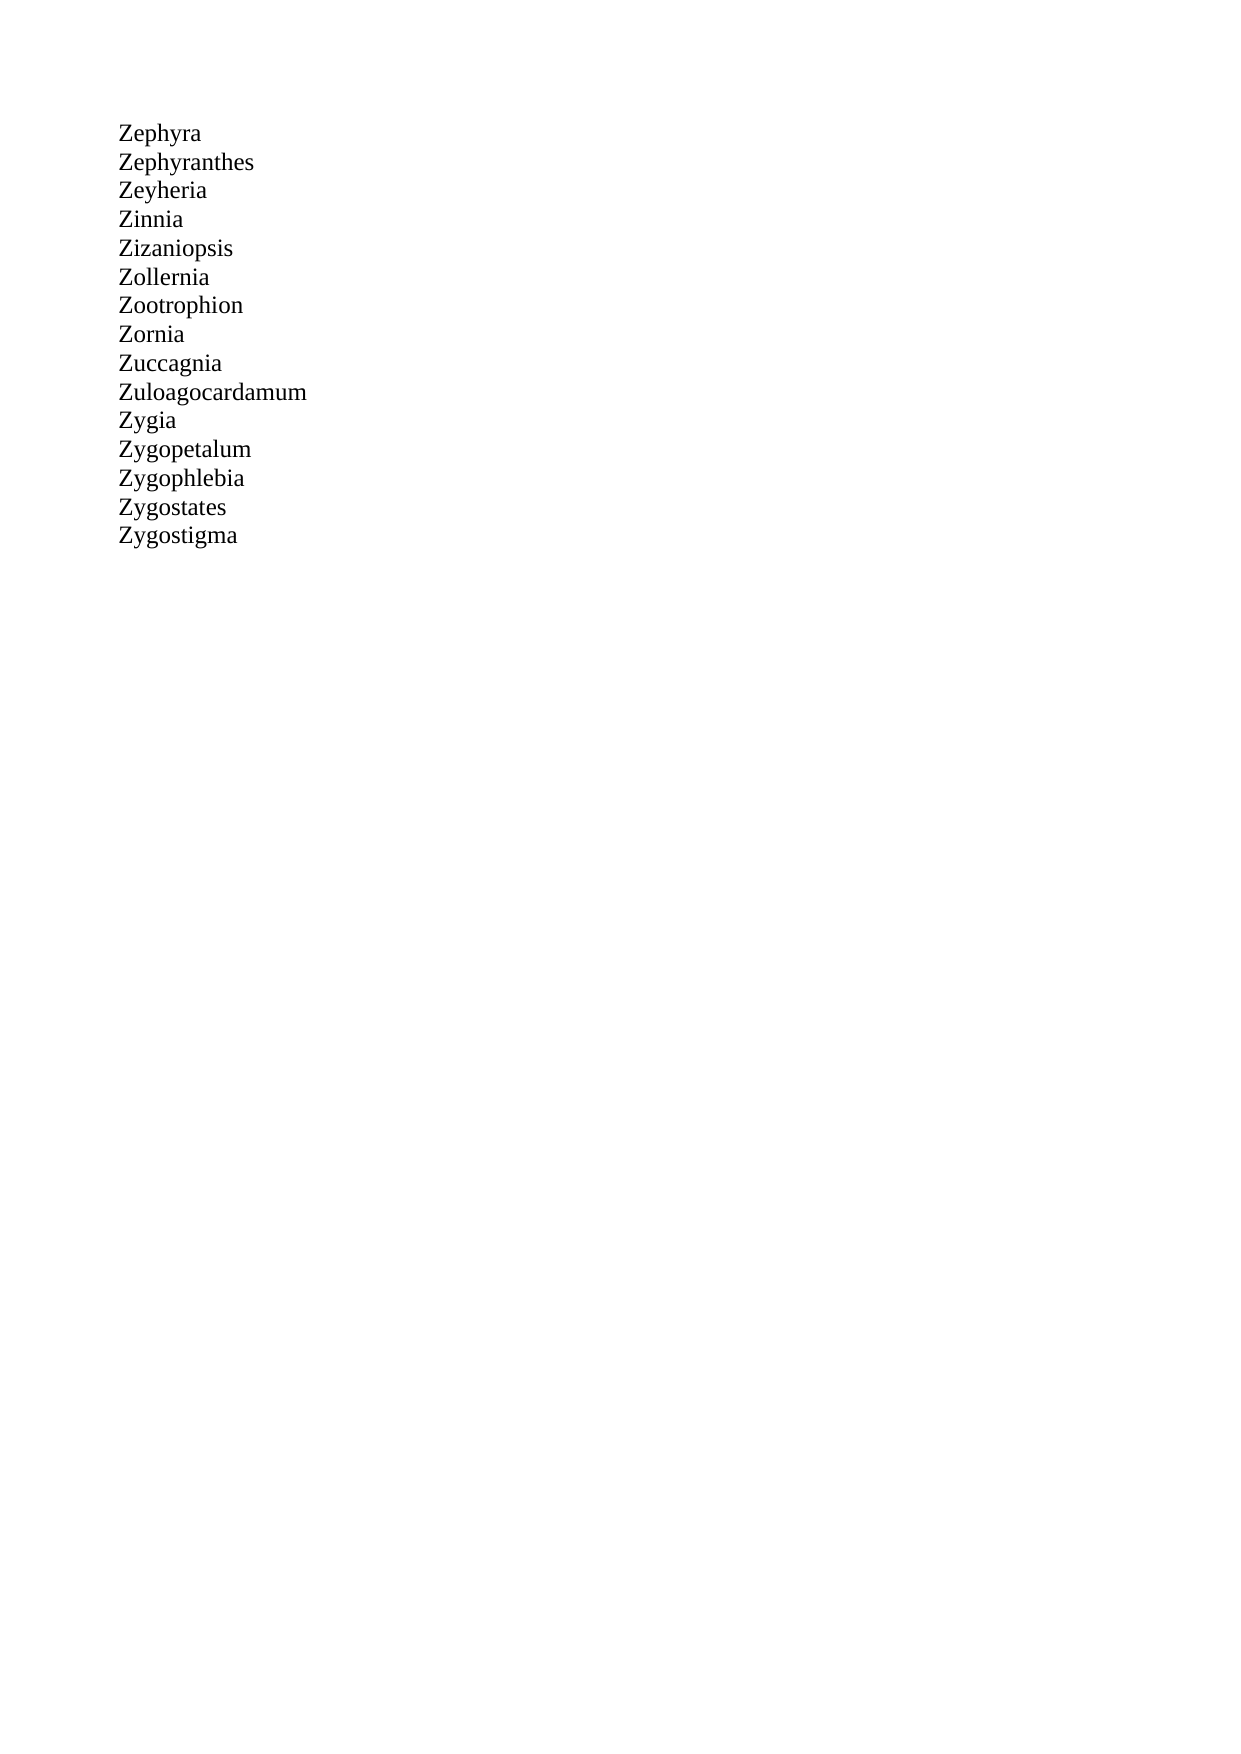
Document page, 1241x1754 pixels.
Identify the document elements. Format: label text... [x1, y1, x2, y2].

text Zygopetalum Zygophlebia Zygostates Zygostigma [118, 434, 1122, 578]
text Zinnia [118, 204, 1122, 233]
text Zizaniopsis Zollernia Zootrophion Zornia Zuccagnia Zuloagocardamum Zygia [118, 233, 1122, 434]
text Zephyra Zephyranthes Zeyheria [118, 118, 1122, 204]
